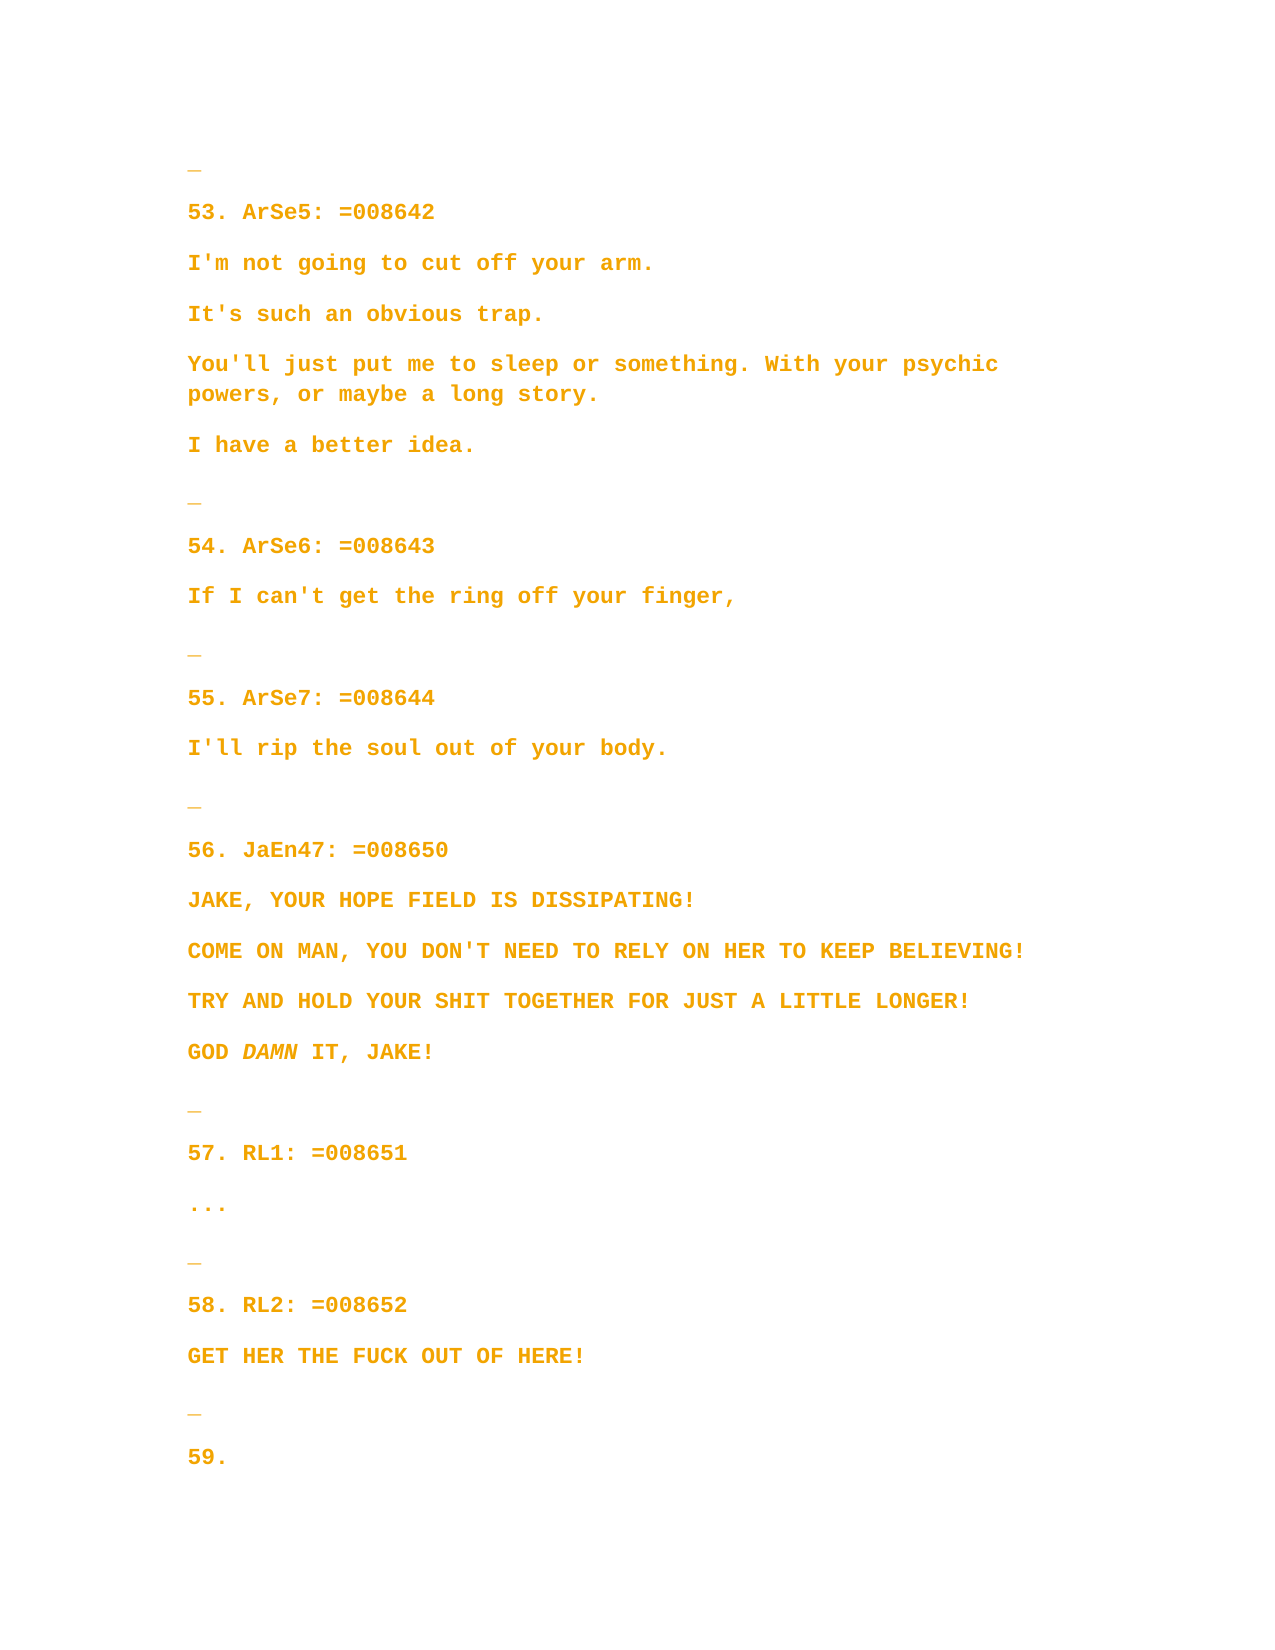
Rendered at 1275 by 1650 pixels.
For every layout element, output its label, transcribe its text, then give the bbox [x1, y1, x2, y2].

text I'm not going to cut off your arm. [187, 251, 1087, 277]
text I'll rip the soul out of your body. [187, 737, 1087, 763]
text ... [187, 1192, 1087, 1218]
text _ [187, 787, 1087, 813]
text You'll just put me to sleep or something. With your psychic powers, or maybe a long story. [187, 352, 1087, 408]
text _ [187, 1395, 1087, 1421]
text 59. [187, 1445, 1087, 1471]
text 58. RL2: =008652 [187, 1293, 1087, 1319]
text _ [187, 150, 1087, 176]
text GET HER THE FUCK OUT OF HERE! [187, 1344, 1087, 1370]
text 57. RL1: =008651 [187, 1142, 1087, 1168]
text 55. ArSe7: =008644 [187, 686, 1087, 712]
text COME ON MAN, YOU DON'T NEED TO RELY ON HER TO KEEP BELIEVING! [187, 939, 1087, 965]
text _ [187, 635, 1087, 661]
text _ [187, 1243, 1087, 1269]
text 53. ArSe5: =008642 [187, 201, 1087, 227]
text If I can't get the ring off your finger, [187, 585, 1087, 611]
text 54. ArSe6: =008643 [187, 534, 1087, 560]
text _ [187, 1091, 1087, 1117]
text GOD DAMN IT, JAKE! [187, 1040, 1087, 1066]
text JAKE, YOUR HOPE FIELD IS DISSIPATING! [187, 888, 1087, 914]
text _ [187, 483, 1087, 509]
text TRY AND HOLD YOUR SHIT TOGETHER FOR JUST A LITTLE LONGER! [187, 990, 1087, 1016]
text I have a better idea. [187, 433, 1087, 459]
text It's such an obvious trap. [187, 302, 1087, 328]
text 56. JaEn47: =008650 [187, 838, 1087, 864]
